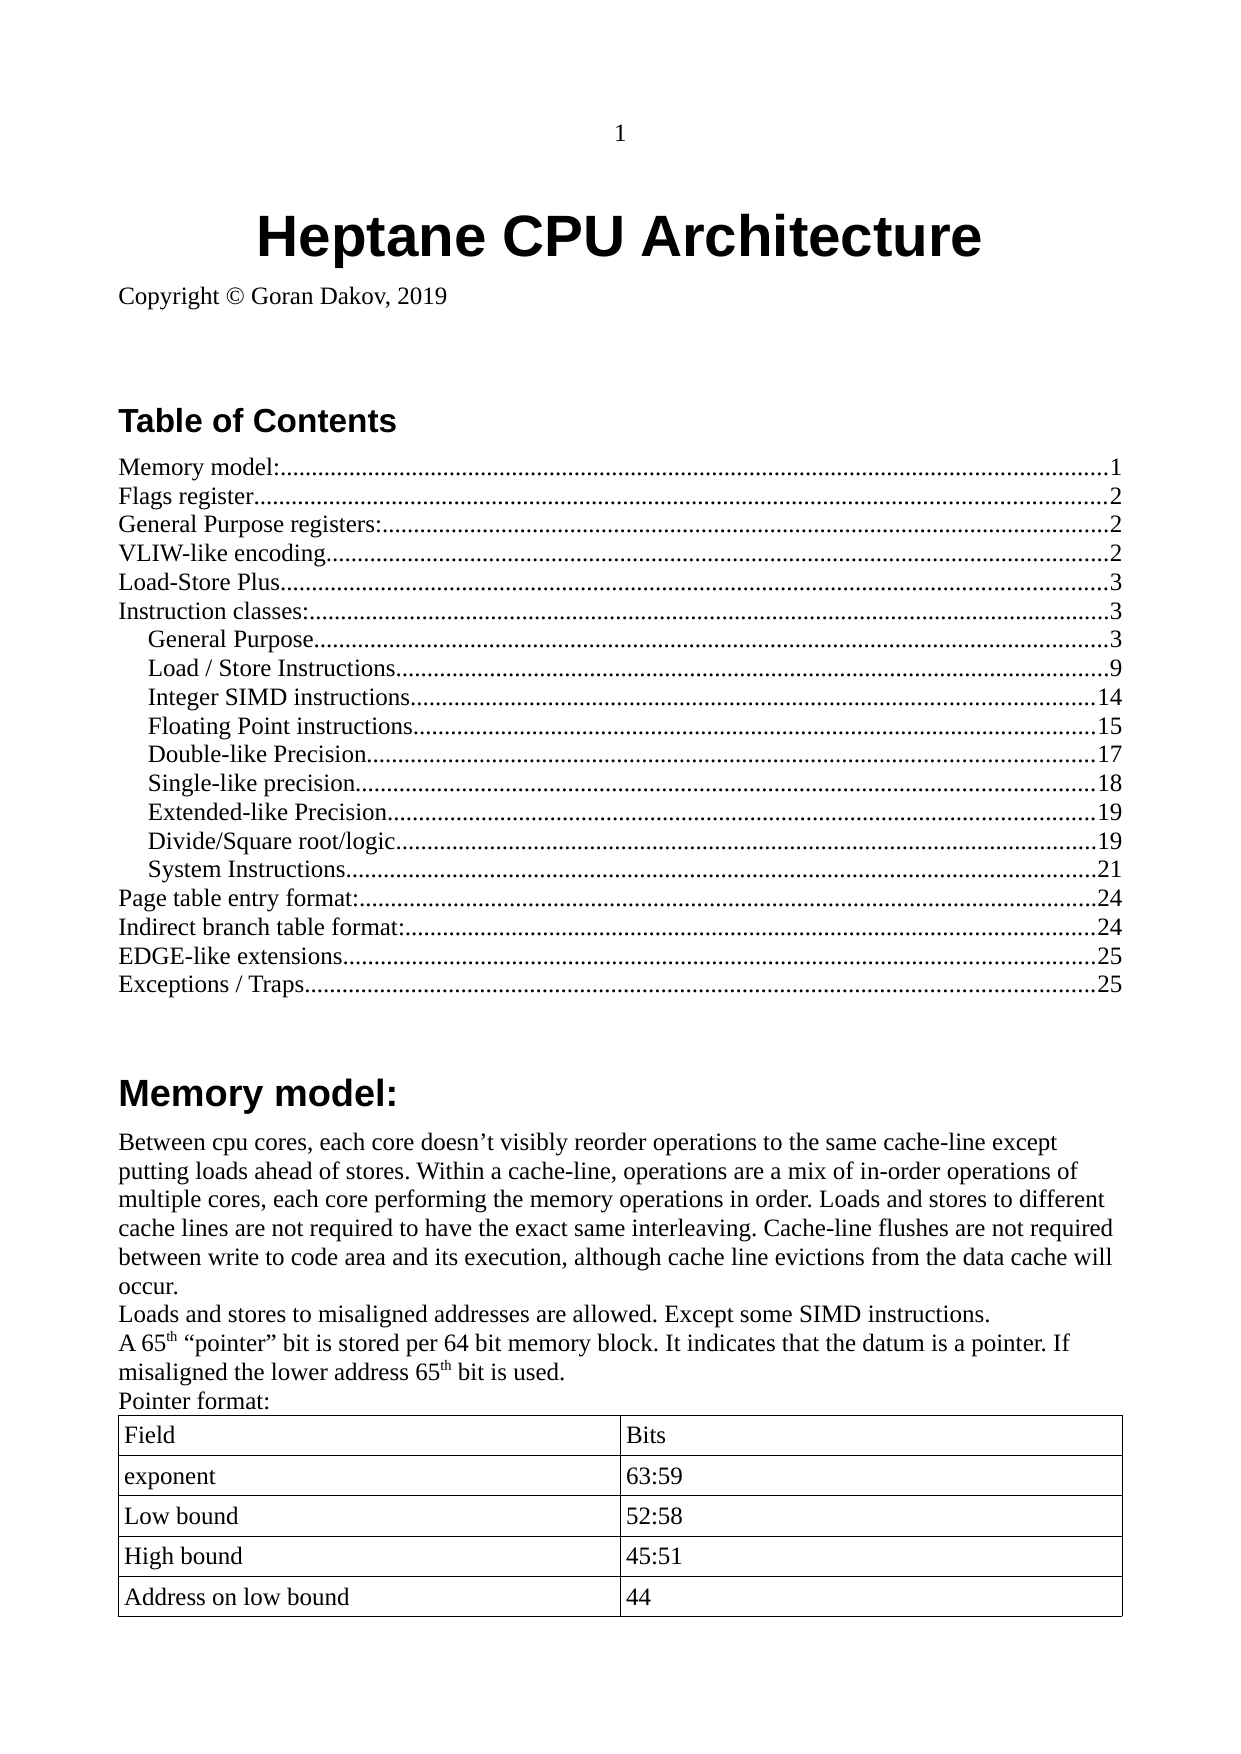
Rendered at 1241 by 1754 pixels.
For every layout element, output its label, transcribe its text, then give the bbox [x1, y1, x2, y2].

text Copyright © Goran Dakov, 2019 [118, 281, 1122, 310]
table_header Bits [621, 1416, 1122, 1455]
text Extended-like Precision 19 [148, 797, 1122, 826]
text General Purpose 3 [148, 624, 1122, 653]
table_header Field [119, 1416, 620, 1455]
text Single-like precision 18 [148, 768, 1122, 797]
table_cell Low bound [119, 1496, 620, 1536]
text Exceptions / Traps 25 [118, 969, 1122, 998]
text Integer SIMD instructions 14 [148, 682, 1122, 711]
text Divide/Square root/logic 19 [148, 826, 1122, 854]
table_cell 63:59 [621, 1456, 1122, 1495]
table_cell Address on low bound [119, 1577, 620, 1616]
text System Instructions 21 [148, 854, 1122, 883]
text Flags register 2 [118, 481, 1122, 509]
text Page table entry format: 24 [118, 883, 1122, 912]
text Load / Store Instructions 9 [148, 653, 1122, 682]
text A 65th “pointer” bit is stored per 64 bit memory block. It indicates that the datum is a pointer. If misaligned the lower address 65th bit is used. [118, 1328, 1122, 1386]
text Memory model: 1 [118, 452, 1122, 481]
text EDGE-like extensions 25 [118, 941, 1122, 969]
text VLIW-like encoding 2 [118, 538, 1122, 567]
text Indirect branch table format: 24 [118, 912, 1122, 941]
subtitle Memory model: [118, 1071, 1122, 1114]
text Loads and stores to misaligned addresses are allowed. Except some SIMD instructions. [118, 1299, 1122, 1328]
text Pointer format: [118, 1386, 1122, 1414]
table_cell High bound [119, 1537, 620, 1576]
text Floating Point instructions 15 [148, 711, 1122, 739]
table_cell 44 [621, 1577, 1122, 1616]
text General Purpose registers: 2 [118, 509, 1122, 538]
text Between cpu cores, each core doesn’t visibly reorder operations to the same cache-line except putting loads ahead of stores. Within a cache-line, operations are a mix of in-order operations of multiple cores, each core performing the memory operations in order. Loads and stores to different cache lines are not required to have the exact same interleaving. Cache-line flushes are not required between write to code area and its execution, although cache line evictions from the data cache will occur. [118, 1127, 1122, 1299]
text Double-like Precision 17 [148, 739, 1122, 768]
table_cell 45:51 [621, 1537, 1122, 1576]
table_cell 52:58 [621, 1496, 1122, 1536]
title Heptane CPU Architecture [118, 201, 1122, 268]
subtitle Table of Contents [118, 401, 1122, 439]
table_cell exponent [119, 1456, 620, 1495]
text Load-Store Plus 3 [118, 567, 1122, 596]
text Instruction classes: 3 [118, 596, 1122, 624]
